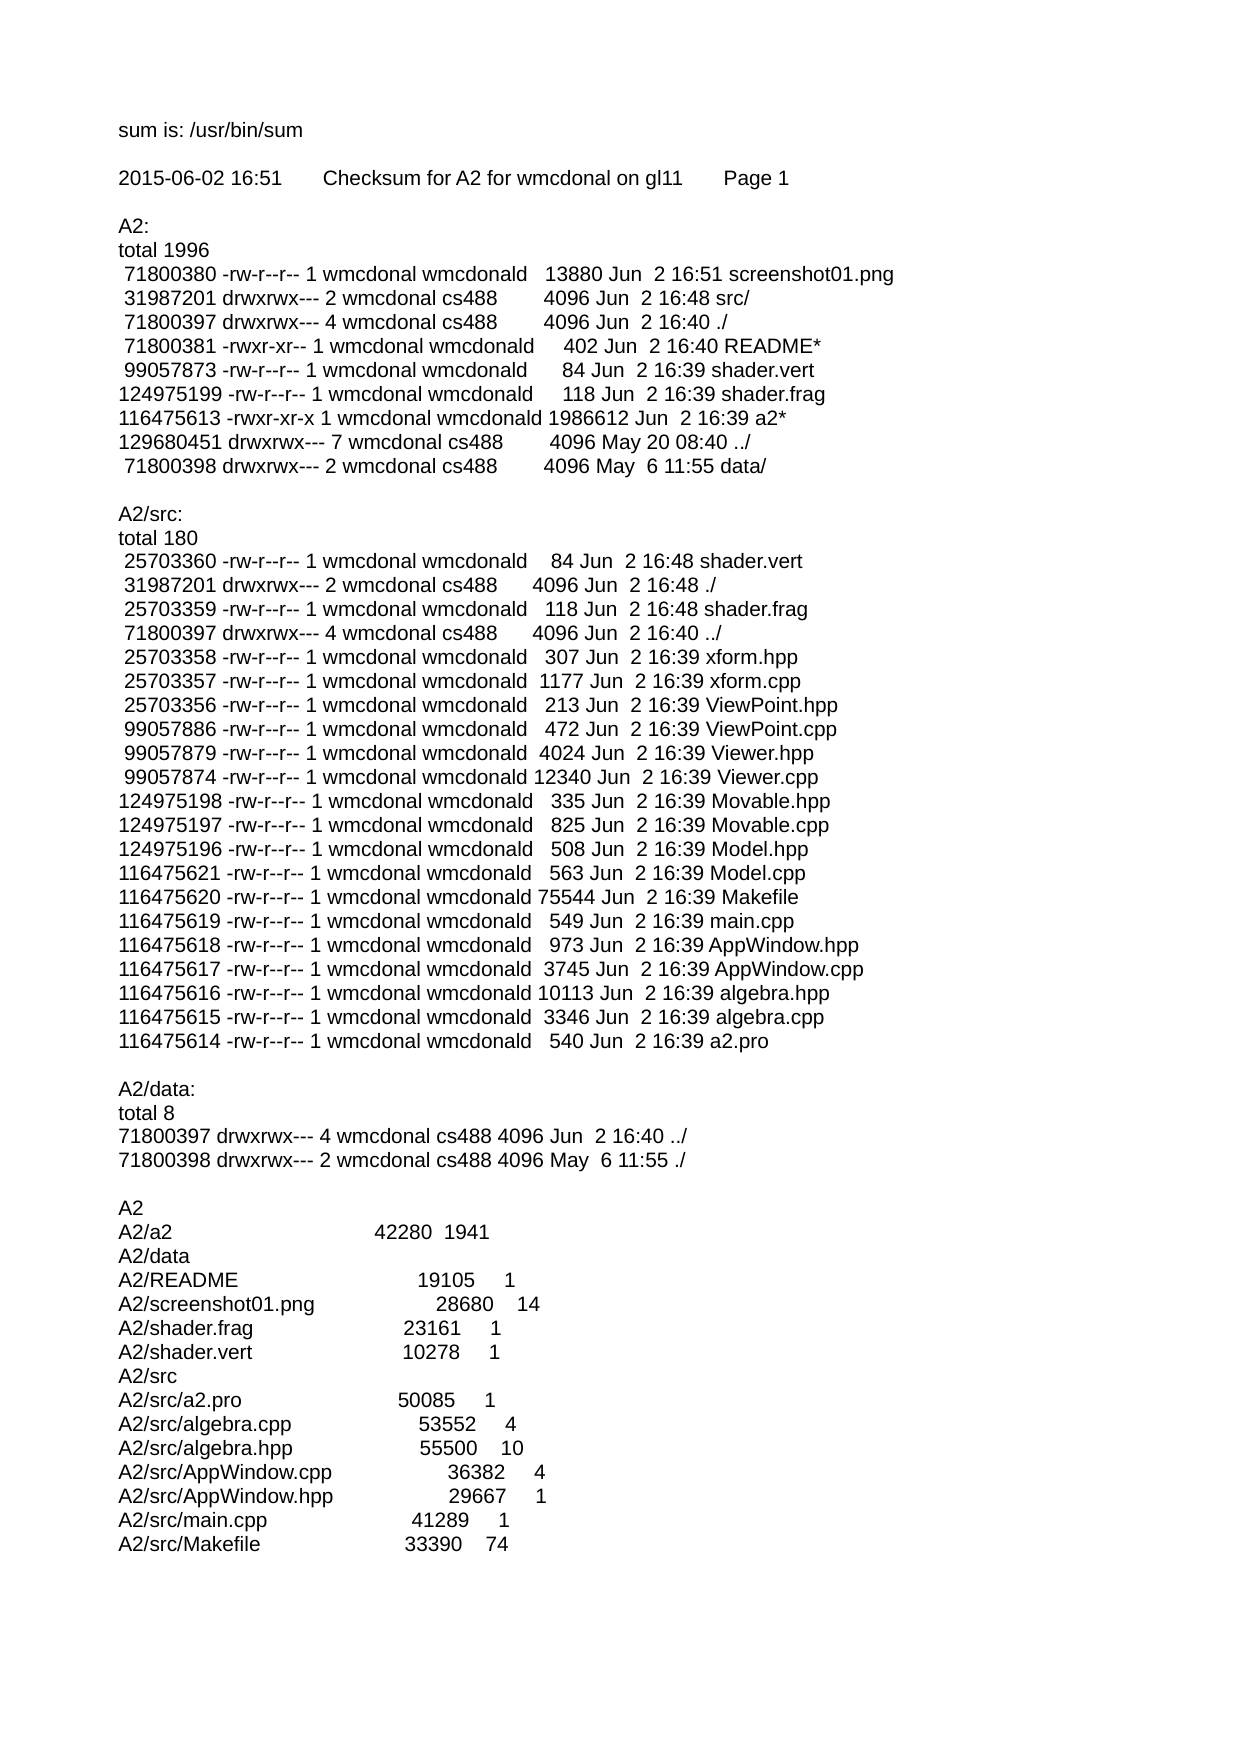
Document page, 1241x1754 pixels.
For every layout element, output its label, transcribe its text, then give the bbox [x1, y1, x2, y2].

text 71800398 drwxrwx--- 2 wmcdonal cs488 4096 May 6 11:55 ./ [118, 1148, 1122, 1172]
text 31987201 drwxrwx--- 2 wmcdonal cs488 4096 Jun 2 16:48 ./ [118, 573, 1122, 597]
text total 180 [118, 525, 1122, 549]
text 116475618 -rw-r--r-- 1 wmcdonal wmcdonald 973 Jun 2 16:39 AppWindow.hpp [118, 933, 1122, 957]
text A2/src/algebra.hpp 55500 10 [118, 1436, 1122, 1460]
text 71800397 drwxrwx--- 4 wmcdonal cs488 4096 Jun 2 16:40 ./ [118, 310, 1122, 334]
text 71800398 drwxrwx--- 2 wmcdonal cs488 4096 May 6 11:55 data/ [118, 453, 1122, 477]
text A2 [118, 1196, 1122, 1220]
text 31987201 drwxrwx--- 2 wmcdonal cs488 4096 Jun 2 16:48 src/ [118, 286, 1122, 310]
text 71800381 -rwxr-xr-- 1 wmcdonal wmcdonald 402 Jun 2 16:40 README* [118, 334, 1122, 358]
text 124975198 -rw-r--r-- 1 wmcdonal wmcdonald 335 Jun 2 16:39 Movable.hpp [118, 789, 1122, 813]
text A2/src/main.cpp 41289 1 [118, 1508, 1122, 1532]
text 99057874 -rw-r--r-- 1 wmcdonal wmcdonald 12340 Jun 2 16:39 Viewer.cpp [118, 765, 1122, 789]
text 116475615 -rw-r--r-- 1 wmcdonal wmcdonald 3346 Jun 2 16:39 algebra.cpp [118, 1004, 1122, 1028]
text A2/shader.frag 23161 1 [118, 1316, 1122, 1340]
text A2/screenshot01.png 28680 14 [118, 1292, 1122, 1316]
text 25703359 -rw-r--r-- 1 wmcdonal wmcdonald 118 Jun 2 16:48 shader.frag [118, 597, 1122, 621]
text A2/shader.vert 10278 1 [118, 1340, 1122, 1364]
text A2/src/algebra.cpp 53552 4 [118, 1412, 1122, 1436]
text 71800397 drwxrwx--- 4 wmcdonal cs488 4096 Jun 2 16:40 ../ [118, 1124, 1122, 1148]
text 124975196 -rw-r--r-- 1 wmcdonal wmcdonald 508 Jun 2 16:39 Model.hpp [118, 837, 1122, 861]
text 129680451 drwxrwx--- 7 wmcdonal cs488 4096 May 20 08:40 ../ [118, 429, 1122, 453]
text sum is: /usr/bin/sum [118, 118, 1122, 142]
text A2/README 19105 1 [118, 1268, 1122, 1292]
text 99057879 -rw-r--r-- 1 wmcdonal wmcdonald 4024 Jun 2 16:39 Viewer.hpp [118, 741, 1122, 765]
text 116475614 -rw-r--r-- 1 wmcdonal wmcdonald 540 Jun 2 16:39 a2.pro [118, 1028, 1122, 1052]
text A2/src: [118, 501, 1122, 525]
text 71800397 drwxrwx--- 4 wmcdonal cs488 4096 Jun 2 16:40 ../ [118, 621, 1122, 645]
text total 8 [118, 1100, 1122, 1124]
text 116475613 -rwxr-xr-x 1 wmcdonal wmcdonald 1986612 Jun 2 16:39 a2* [118, 406, 1122, 429]
text A2/src/Makefile 33390 74 [118, 1532, 1122, 1556]
text 124975199 -rw-r--r-- 1 wmcdonal wmcdonald 118 Jun 2 16:39 shader.frag [118, 382, 1122, 406]
text A2/src/AppWindow.hpp 29667 1 [118, 1484, 1122, 1508]
text 116475621 -rw-r--r-- 1 wmcdonal wmcdonald 563 Jun 2 16:39 Model.cpp [118, 861, 1122, 885]
text 116475620 -rw-r--r-- 1 wmcdonal wmcdonald 75544 Jun 2 16:39 Makefile [118, 885, 1122, 909]
text total 1996 [118, 238, 1122, 262]
text A2/src/a2.pro 50085 1 [118, 1388, 1122, 1412]
text 25703356 -rw-r--r-- 1 wmcdonal wmcdonald 213 Jun 2 16:39 ViewPoint.hpp [118, 693, 1122, 717]
text A2/a2 42280 1941 [118, 1220, 1122, 1244]
text A2: [118, 214, 1122, 238]
text 25703358 -rw-r--r-- 1 wmcdonal wmcdonald 307 Jun 2 16:39 xform.hpp [118, 645, 1122, 669]
text 25703357 -rw-r--r-- 1 wmcdonal wmcdonald 1177 Jun 2 16:39 xform.cpp [118, 669, 1122, 693]
text A2/src [118, 1364, 1122, 1388]
text 71800380 -rw-r--r-- 1 wmcdonal wmcdonald 13880 Jun 2 16:51 screenshot01.png [118, 262, 1122, 286]
text 116475619 -rw-r--r-- 1 wmcdonal wmcdonald 549 Jun 2 16:39 main.cpp [118, 909, 1122, 933]
text 116475617 -rw-r--r-- 1 wmcdonal wmcdonald 3745 Jun 2 16:39 AppWindow.cpp [118, 957, 1122, 981]
text 99057886 -rw-r--r-- 1 wmcdonal wmcdonald 472 Jun 2 16:39 ViewPoint.cpp [118, 717, 1122, 741]
text A2/data: [118, 1076, 1122, 1100]
text 124975197 -rw-r--r-- 1 wmcdonal wmcdonald 825 Jun 2 16:39 Movable.cpp [118, 813, 1122, 837]
text A2/data [118, 1244, 1122, 1268]
text A2/src/AppWindow.cpp 36382 4 [118, 1460, 1122, 1484]
text 99057873 -rw-r--r-- 1 wmcdonal wmcdonald 84 Jun 2 16:39 shader.vert [118, 358, 1122, 382]
text 2015-06-02 16:51 Checksum for A2 for wmcdonal on gl11 Page 1 [118, 166, 1122, 190]
text 25703360 -rw-r--r-- 1 wmcdonal wmcdonald 84 Jun 2 16:48 shader.vert [118, 549, 1122, 573]
text 116475616 -rw-r--r-- 1 wmcdonal wmcdonald 10113 Jun 2 16:39 algebra.hpp [118, 981, 1122, 1004]
